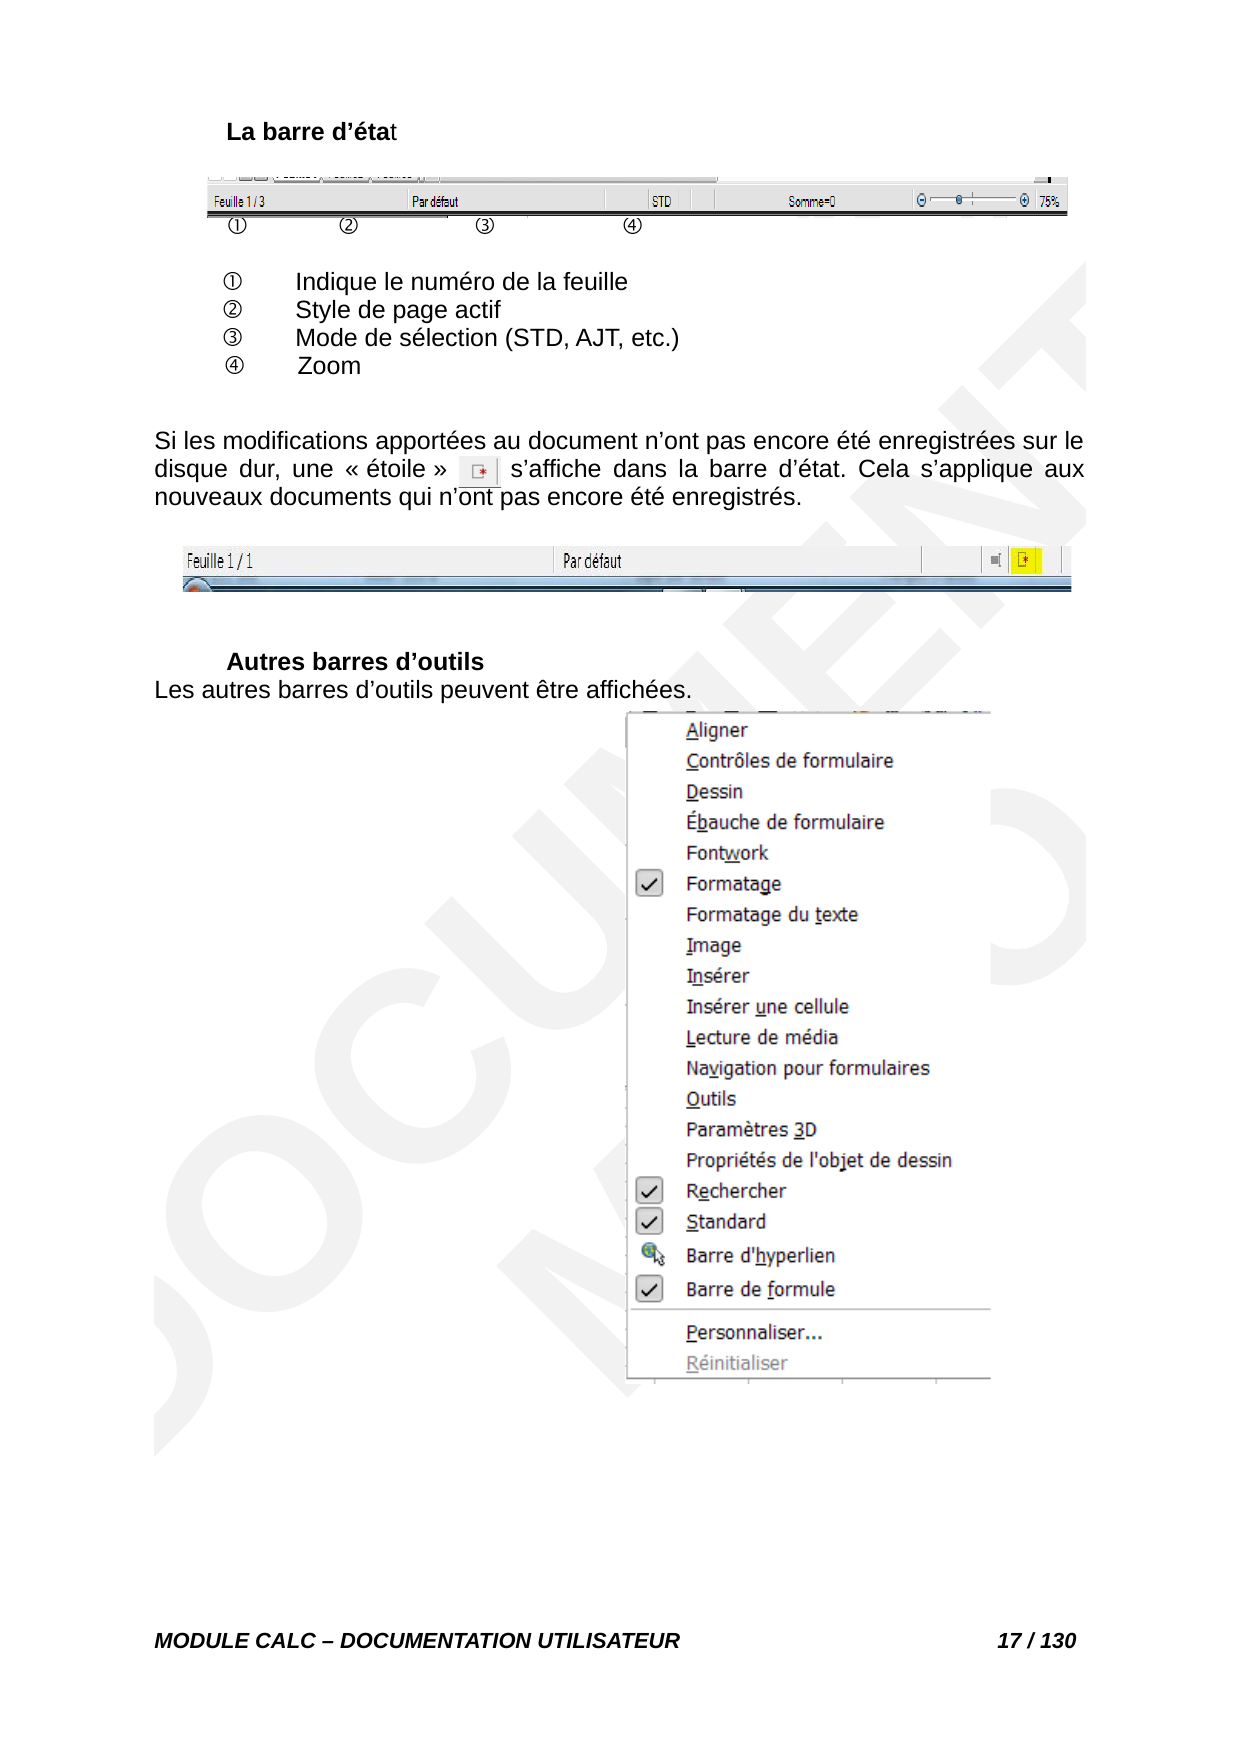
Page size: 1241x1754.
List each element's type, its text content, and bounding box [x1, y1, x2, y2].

text  Indique le numéro de la feuille [221, 268, 1086, 296]
text  Style de page actif [221, 296, 1086, 324]
text La barre d’état [226, 118, 1086, 146]
picture [207, 177, 1068, 218]
text Si les modifications apportées au document n’ont pas encore été enregistrées sur le disque dur, une « étoile » s’affiche dans la barre d’état. Cela s’applique aux nouveaux documents qui n’ont pas encore été enregistrés. [154, 426, 1086, 510]
text     [226, 174, 1086, 240]
picture [182, 546, 1072, 592]
text Les autres barres d’outils peuvent être affichées. [154, 676, 1086, 703]
text  Mode de sélection (STD, AJT, etc.) [221, 324, 1086, 352]
text Autres barres d’outils [226, 648, 1086, 676]
text  Zoom [149, 352, 1086, 380]
picture [458, 456, 502, 488]
picture [625, 711, 991, 1384]
